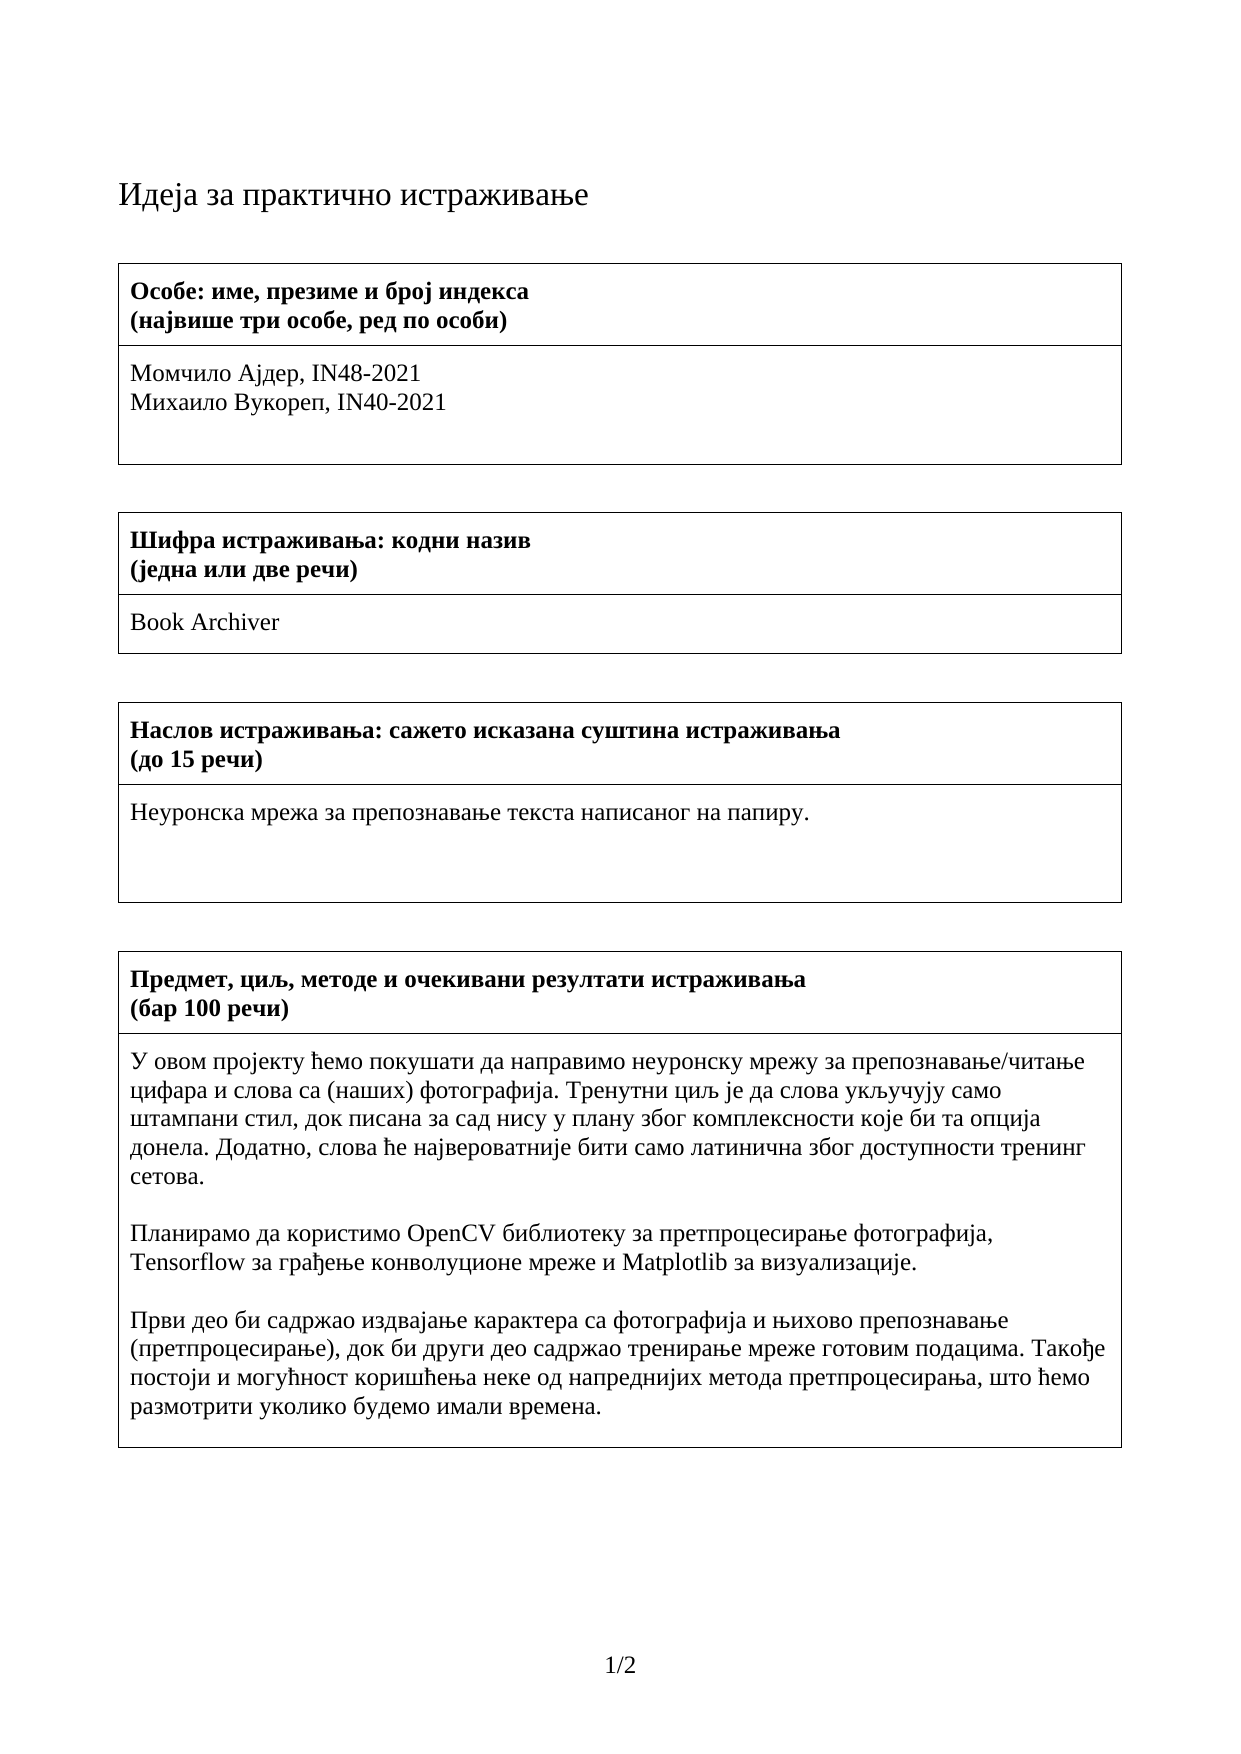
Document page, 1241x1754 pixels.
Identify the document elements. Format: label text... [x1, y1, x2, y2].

table_cell Момчило Ајдер, IN48-2021 Михаило Вукореп, IN40-2021 [119, 346, 1121, 463]
table_cell Book Archiver [119, 595, 1121, 653]
table_cell Неуронска мрежа за препознавање текста написаног на папиру. [119, 785, 1121, 902]
table_header Особе: име, презиме и број индекса (највише три особе, ред по особи) [119, 264, 1121, 345]
table_header Предмет, циљ, методе и очекивани резултати истраживања (бар 100 речи) [119, 952, 1121, 1033]
subtitle Идеја за практично истраживање [118, 174, 1122, 212]
table_header Наслов истраживања: сажето исказана суштина истраживања (до 15 речи) [119, 703, 1121, 784]
table_cell У овом пројекту ћемо покушати да направимо неуронску мрежу за препознавање/читање цифара и слова са (наших) фотографија. Тренутни циљ је да слова укључују само штампани стил, док писана за сад нису у плану због комплексности које би та опција донела. Додатно, слова ће највероватније бити само латинична због доступности тренинг сетова. Планирамо да користимо OpenCV библиотеку за претпроцесирање фотографија, Tensorflow за грађење конволуционе мреже и Matplotlib за визуализације. Први део би садржао издвајање карактера са фотографија и њихово препознавање (претпроцесирање), док би други део садржао тренирање мреже готовим подацима. Такође постоји и могућност коришћења неке од напреднијих метода претпроцесирања, што ћемо размотрити уколико будемо имали времена. [119, 1034, 1121, 1447]
table_header Шифра истраживања: кодни назив (једна или две речи) [119, 513, 1121, 594]
